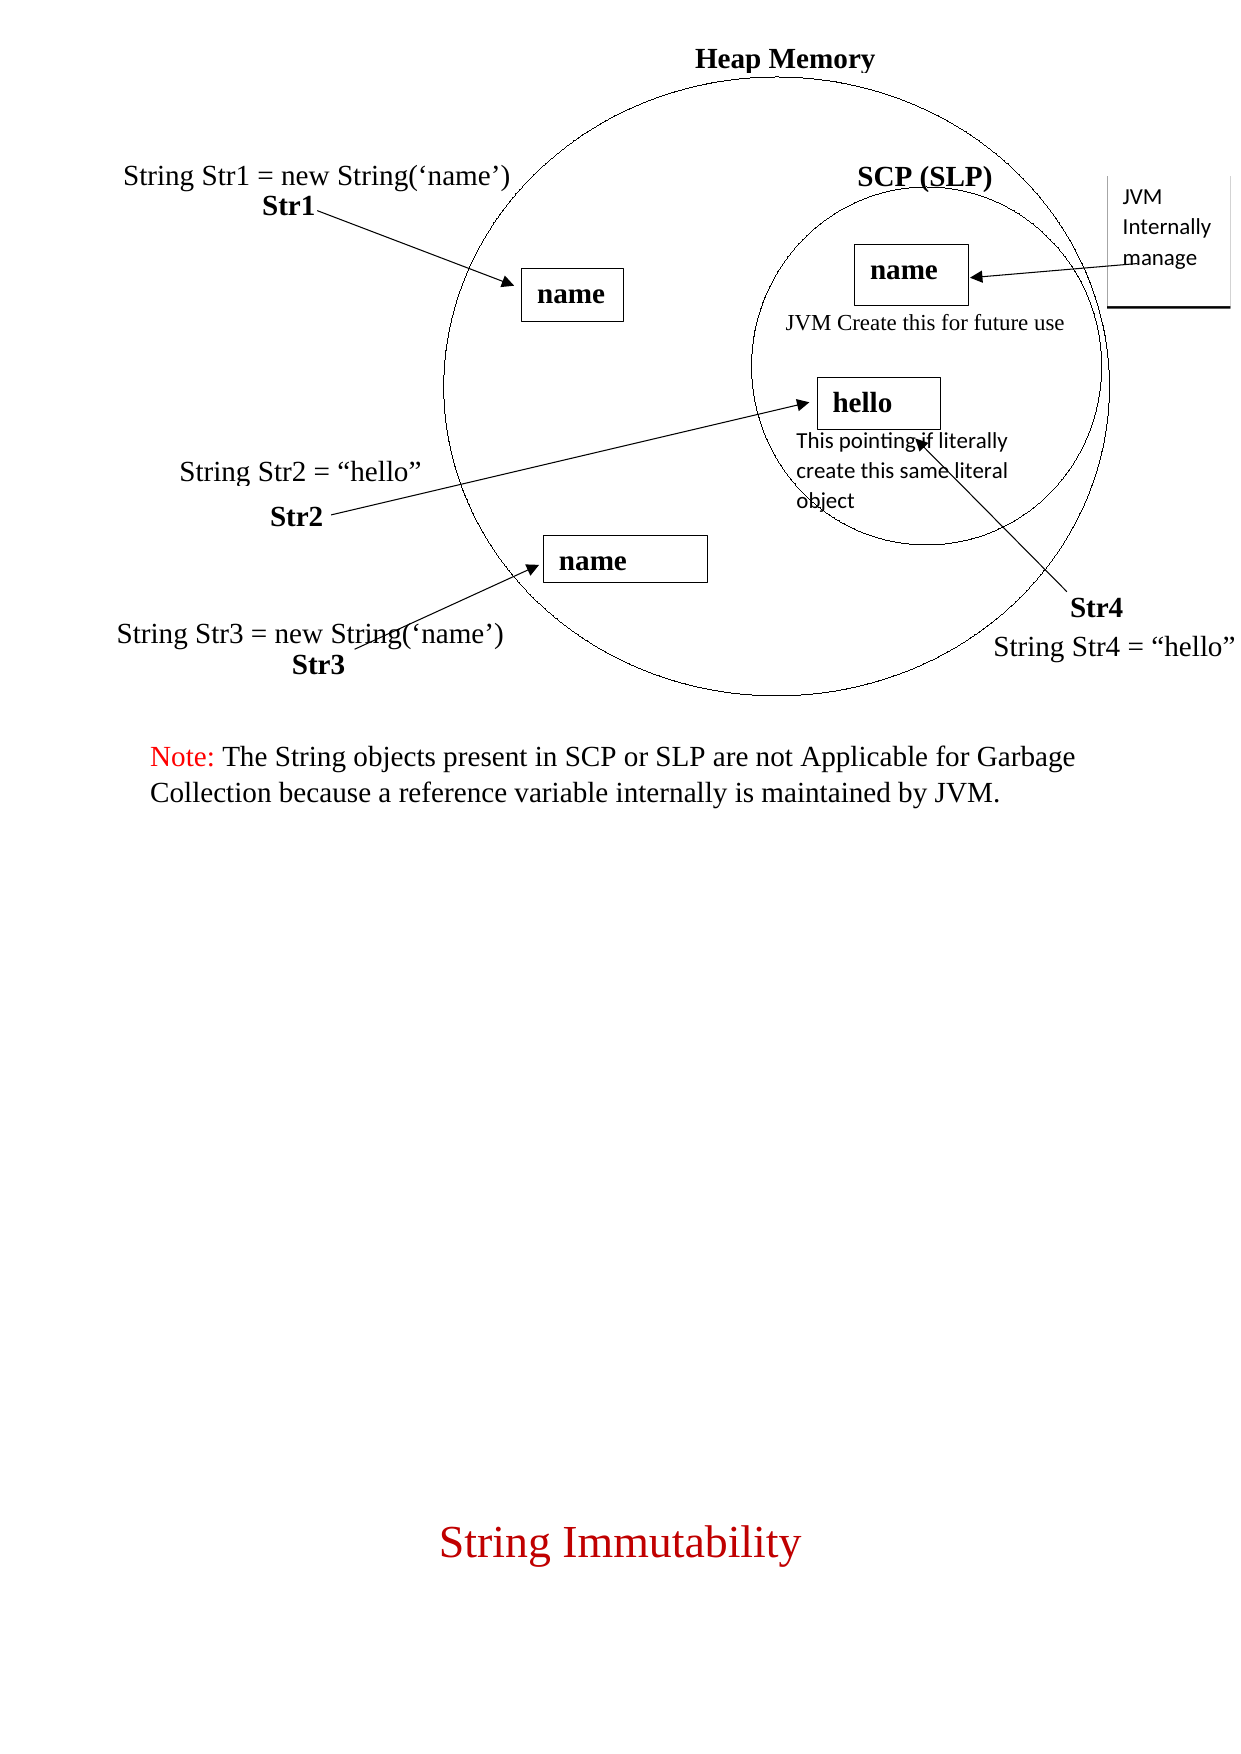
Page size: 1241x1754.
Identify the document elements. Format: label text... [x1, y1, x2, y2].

text String Immutability [150, 1515, 1090, 1568]
text hello [832, 385, 926, 419]
text Note: The String objects present in SCP or SLP are not Applicable for Garbage Collection because a reference variable internally is maintained by JVM. [150, 739, 1090, 809]
text Heap Memory [695, 41, 888, 73]
text SCP (SLP) [857, 159, 1029, 191]
text JVM Create this for future use [785, 309, 1088, 335]
text String Str3 = new String(‘name’) [116, 616, 535, 650]
text name [559, 543, 693, 575]
text This pointing if literally create this same literal object [796, 426, 1037, 514]
text Str4 [1070, 590, 1174, 623]
text Str2 [270, 499, 357, 532]
text Str1 [262, 191, 365, 222]
text String Str1 = new String(‘name’) [123, 158, 512, 191]
text String Str4 = “hello” [993, 629, 1240, 662]
text Str3 [292, 647, 405, 681]
text String Str2 = “hello” [179, 454, 512, 486]
text name [870, 252, 954, 286]
text JVM Internally manage [1122, 182, 1216, 271]
text name [537, 276, 608, 309]
